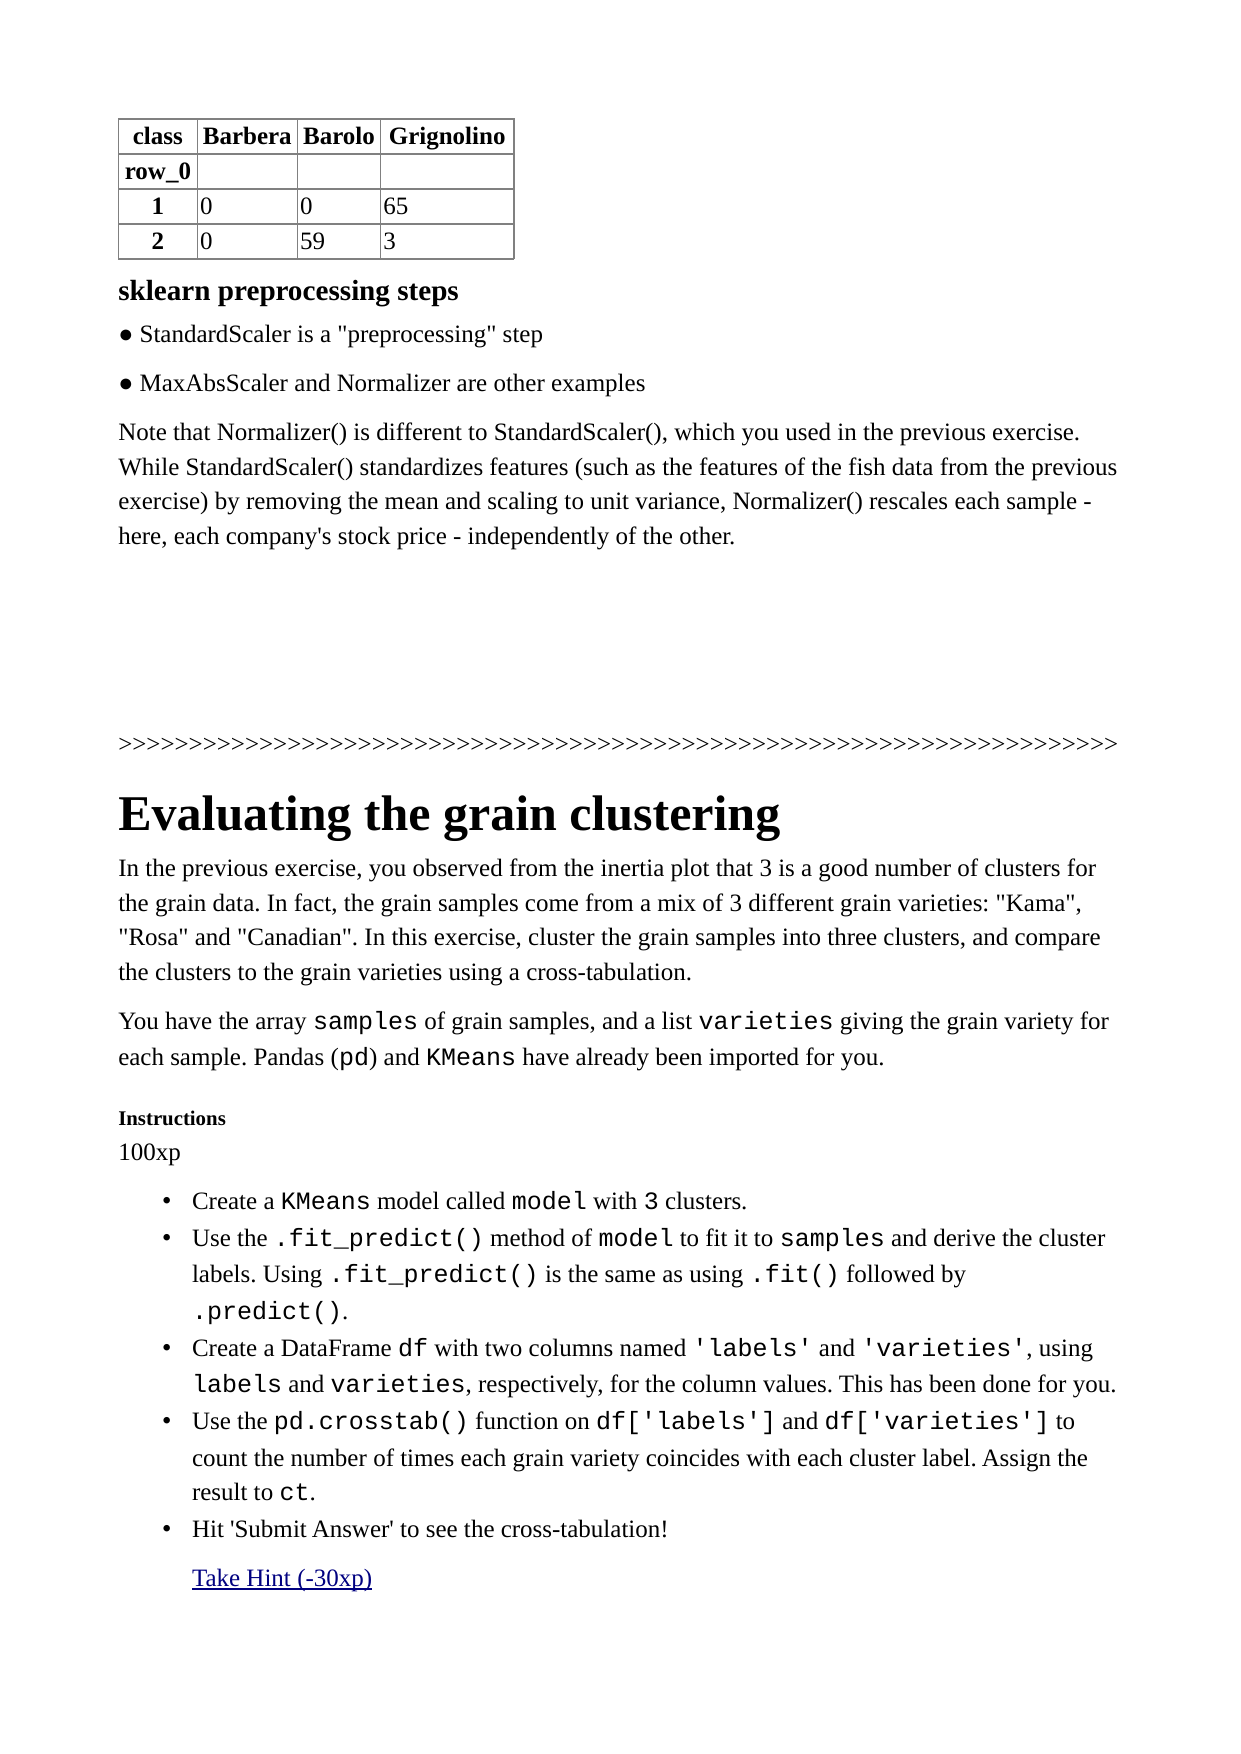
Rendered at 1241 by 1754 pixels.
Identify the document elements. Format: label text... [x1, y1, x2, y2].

list Take Hint (-30xp) [162, 1563, 1122, 1592]
table_header Grignolino [381, 120, 513, 153]
text Note that Normalizer() is different to StandardScaler(), which you used in the previous exercise. While StandardScaler() standardizes features (such as the features of the fish data from the previous exercise) by removing the mean and scaling to unit variance, Normalizer() rescales each sample - here, each company's stock price - independently of the other. [118, 417, 1122, 549]
text 100xp [118, 1137, 1122, 1165]
list Hit 'Submit Answer' to see the cross-tabulation! [162, 1514, 1122, 1543]
text >>>>>>>>>>>>>>>>>>>>>>>>>>>>>>>>>>>>>>>>>>>>>>>>>>>>>>>>>>>>>>>>>>>>>>> [118, 729, 1122, 758]
table_cell [298, 155, 380, 188]
text ● MaxAbsScaler and Normalizer are other examples [118, 368, 1122, 397]
table_cell 1 [119, 190, 197, 223]
table_cell [381, 155, 513, 188]
subtitle Instructions [118, 1106, 1122, 1130]
table_cell [198, 155, 297, 188]
subtitle Evaluating the grain clustering [118, 783, 1122, 841]
text In the previous exercise, you observed from the inertia plot that 3 is a good number of clusters for the grain data. In fact, the grain samples come from a mix of 3 different grain varieties: "Kama", "Rosa" and "Canadian". In this exercise, cluster the grain samples into three clusters, and compare the clusters to the grain varieties using a cross-tabulation. [118, 853, 1122, 985]
table_cell 0 [198, 190, 297, 223]
table_cell 2 [119, 225, 197, 258]
table_cell 0 [198, 225, 297, 258]
table_header class [119, 120, 197, 153]
table_cell 3 [381, 225, 513, 258]
table_header Barolo [298, 120, 380, 153]
table_cell row_0 [119, 155, 197, 188]
list Use the pd.crosstab() function on df['labels'] and df['varieties'] to count the number of times each grain variety coincides with each cluster label. Assign the result to ct. [162, 1406, 1122, 1508]
text ● StandardScaler is a "preprocessing" step [118, 319, 1122, 348]
table_cell 59 [298, 225, 380, 258]
list Create a KMeans model called model with 3 clusters. [162, 1186, 1122, 1217]
table_cell 65 [381, 190, 513, 223]
table_cell 0 [298, 190, 380, 223]
subtitle sklearn preprocessing steps [118, 273, 1122, 307]
text You have the array samples of grain samples, and a list varieties giving the grain variety for each sample. Pandas (pd) and KMeans have already been imported for you. [118, 1006, 1122, 1073]
table_header Barbera [198, 120, 297, 153]
list Create a DataFrame df with two columns named 'labels' and 'varieties', using labels and varieties, respectively, for the column values. This has been done for you. [162, 1333, 1122, 1400]
list Use the .fit_predict() method of model to fit it to samples and derive the cluster labels. Using .fit_predict() is the same as using .fit() followed by .predict(). [162, 1223, 1122, 1327]
